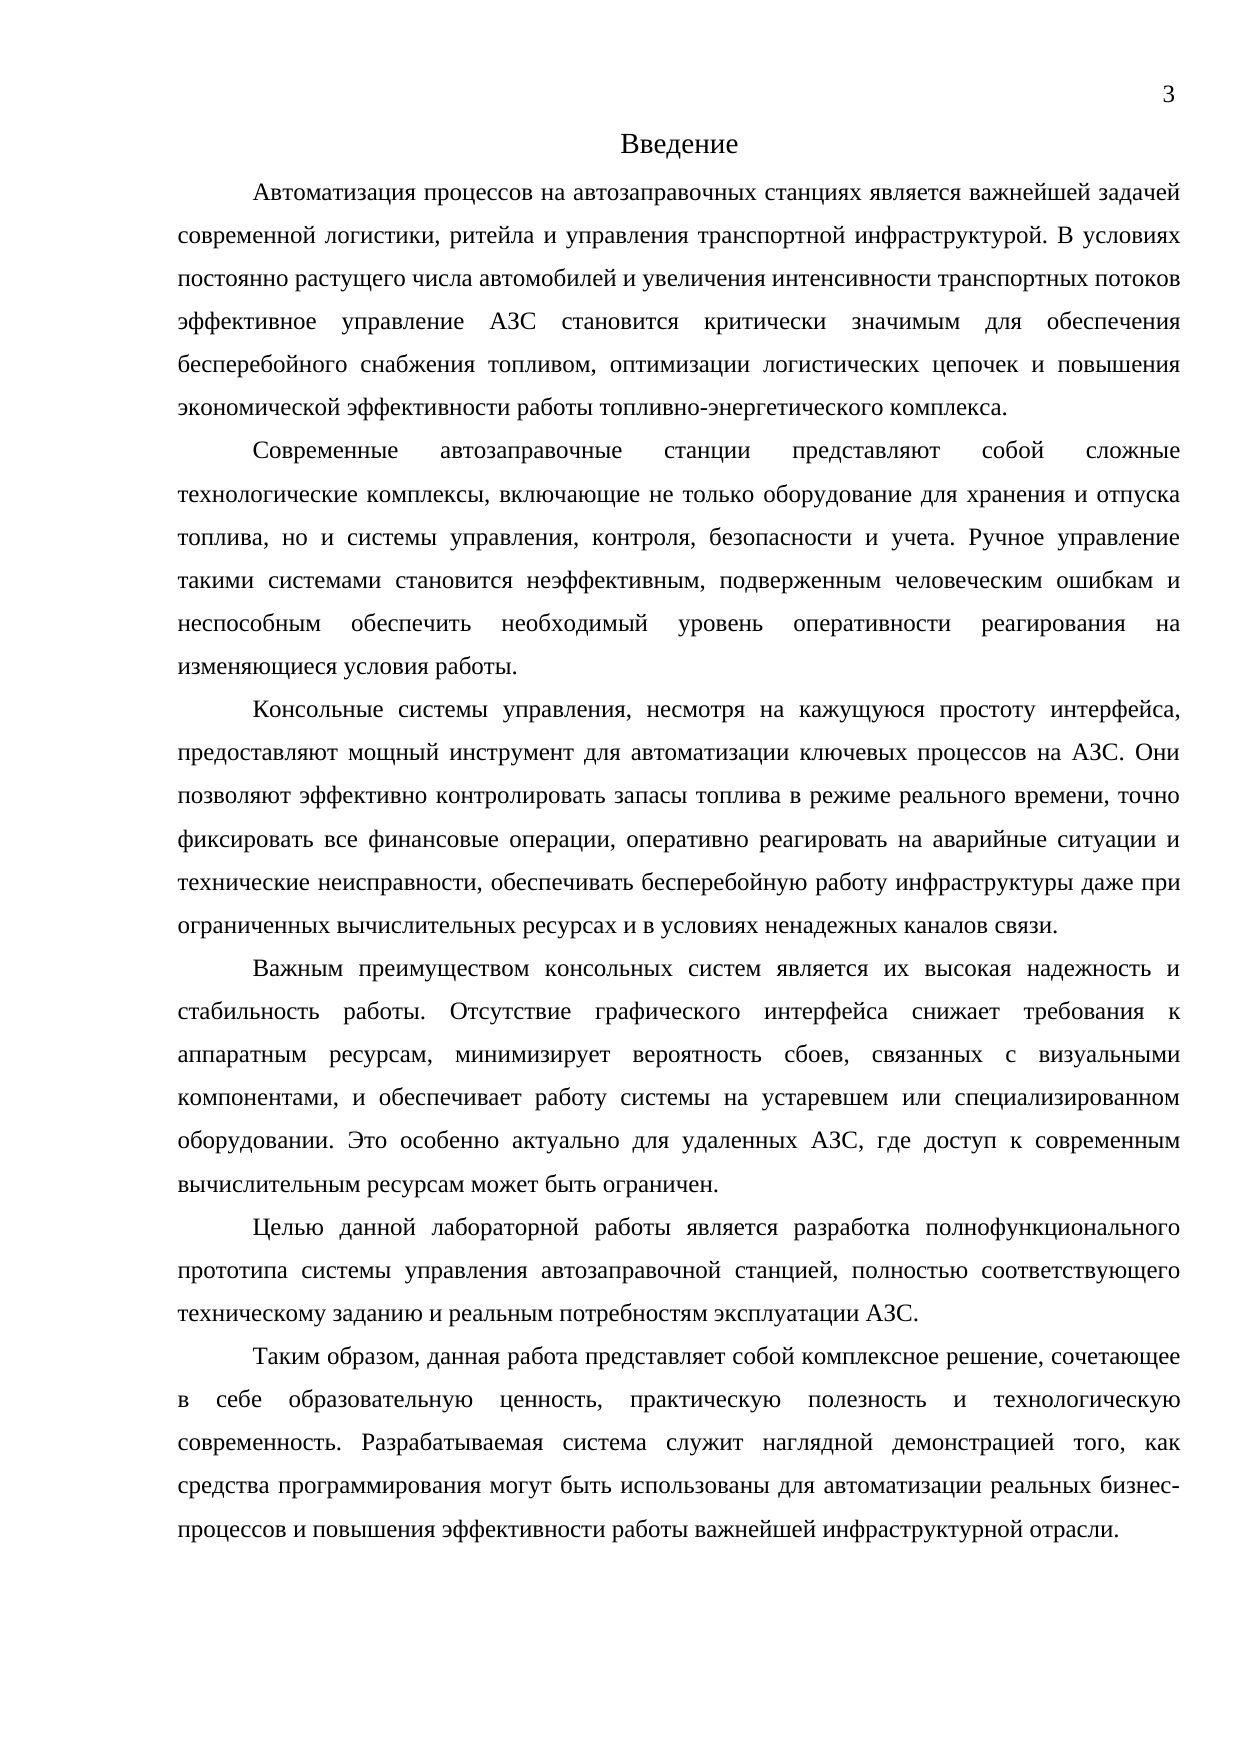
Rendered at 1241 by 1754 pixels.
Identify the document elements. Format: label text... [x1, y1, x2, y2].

text Консольные системы управления, несмотря на кажущуюся простоту интерфейса, предоставляют мощный инструмент для автоматизации ключевых процессов на АЗС. Они позволяют эффективно контролировать запасы топлива в режиме реального времени, точно фиксировать все финансовые операции, оперативно реагировать на аварийные ситуации и технические неисправности, обеспечивать бесперебойную работу инфраструктуры даже при ограниченных вычислительных ресурсах и в условиях ненадежных каналов связи. [177, 694, 1181, 939]
text Важным преимуществом консольных систем является их высокая надежность и стабильность работы. Отсутствие графического интерфейса снижает требования к аппаратным ресурсам, минимизирует вероятность сбоев, связанных с визуальными компонентами, и обеспечивает работу системы на устаревшем или специализированном оборудовании. Это особенно актуально для удаленных АЗС, где доступ к современным вычислительным ресурсам может быть ограничен. [177, 953, 1181, 1197]
text Таким образом, данная работа представляет собой комплексное решение, сочетающее в себе образовательную ценность, практическую полезность и технологическую современность. Разрабатываемая система служит наглядной демонстрацией того, как средства программирования могут быть использованы для автоматизации реальных бизнес-процессов и повышения эффективности работы важнейшей инфраструктурной отрасли. [177, 1341, 1181, 1542]
text Автоматизация процессов на автозаправочных станциях является важнейшей задачей современной логистики, ритейла и управления транспортной инфраструктурой. В условиях постоянно растущего числа автомобилей и увеличения интенсивности транспортных потоков эффективное управление АЗС становится критически значимым для обеспечения бесперебойного снабжения топливом, оптимизации логистических цепочек и повышения экономической эффективности работы топливно-энергетического комплекса. [177, 177, 1181, 421]
subtitle Введение [177, 126, 1181, 160]
text Целью данной лабораторной работы является разработка полнофункционального прототипа системы управления автозаправочной станцией, полностью соответствующего техническому заданию и реальным потребностям эксплуатации АЗС. [177, 1212, 1181, 1327]
text Современные автозаправочные станции представляют собой сложные технологические комплексы, включающие не только оборудование для хранения и отпуска топлива, но и системы управления, контроля, безопасности и учета. Ручное управление такими системами становится неэффективным, подверженным человеческим ошибкам и неспособным обеспечить необходимый уровень оперативности реагирования на изменяющиеся условия работы. [177, 436, 1181, 680]
